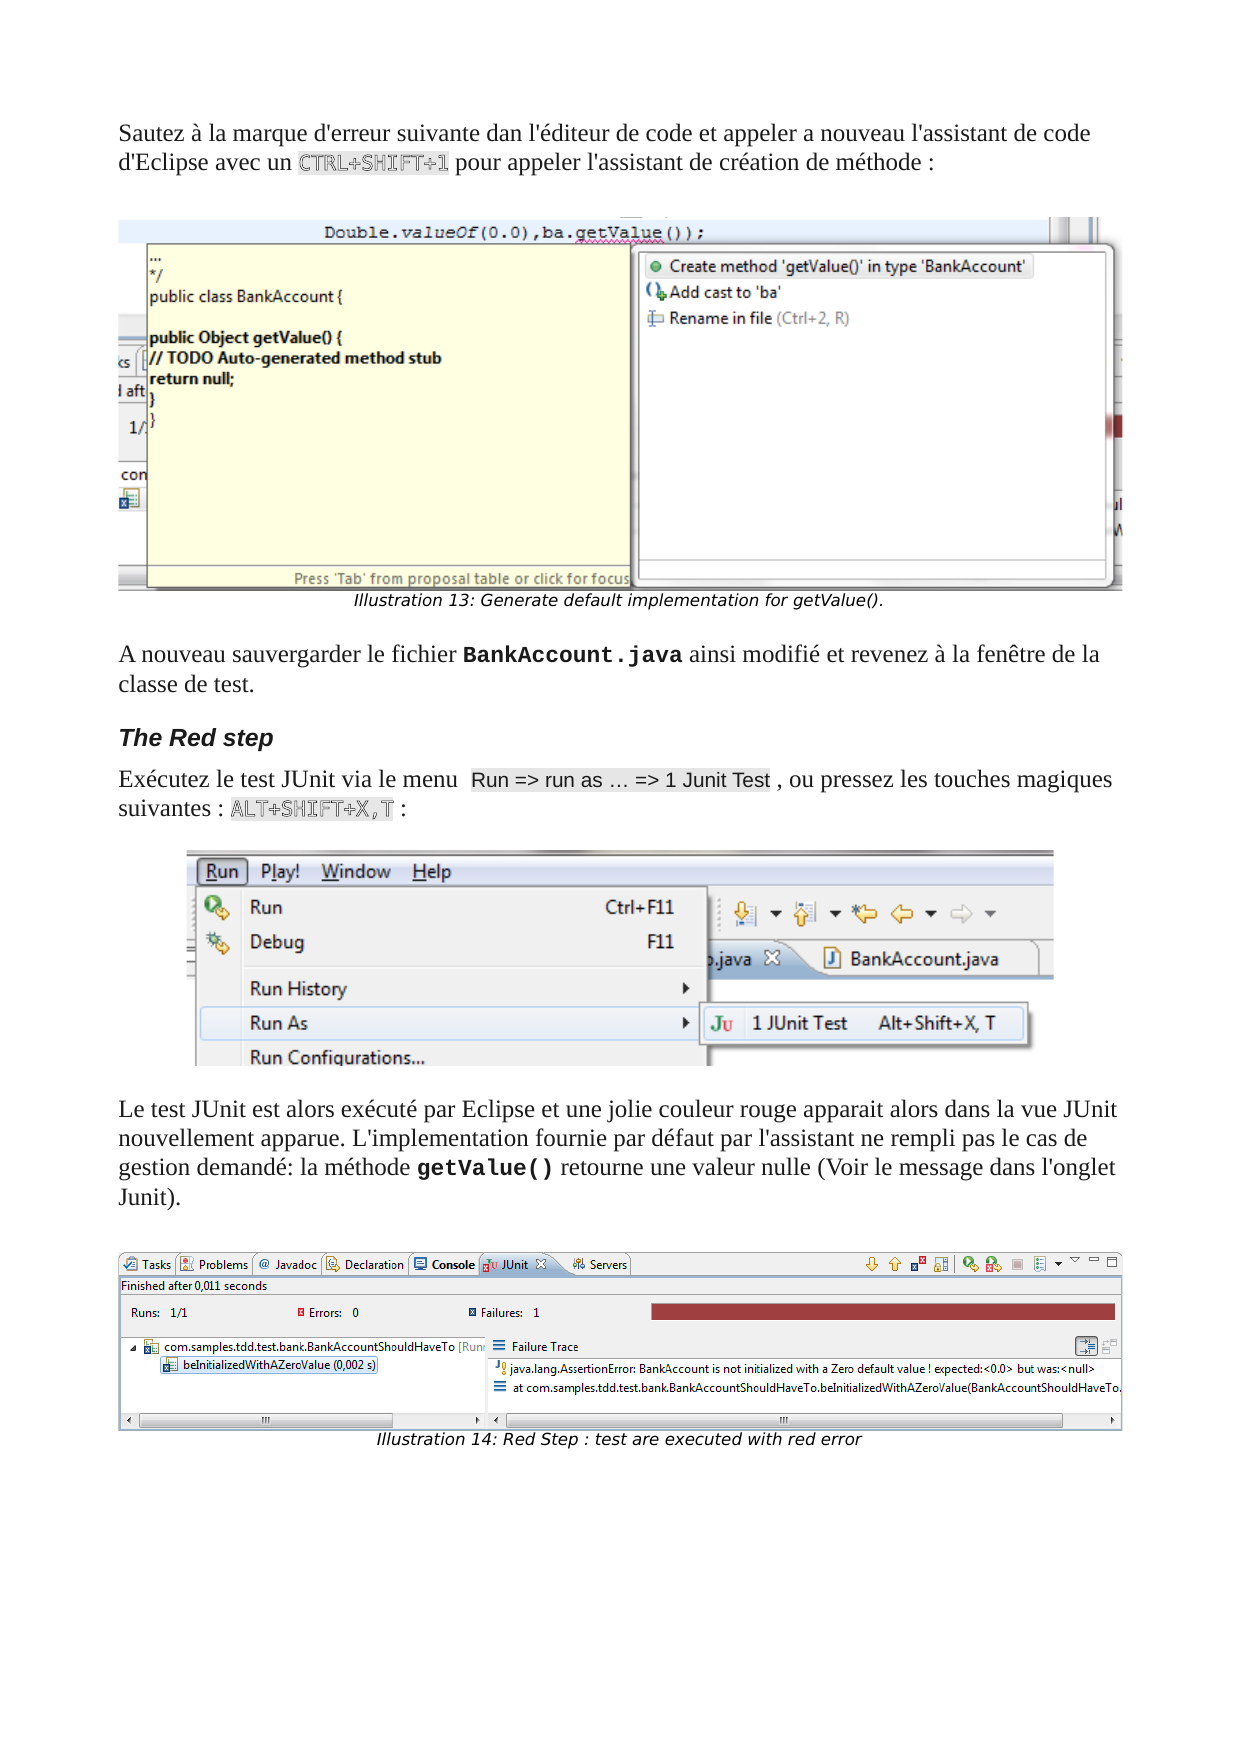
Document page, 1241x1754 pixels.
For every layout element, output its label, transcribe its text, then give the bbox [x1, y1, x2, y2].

text Exécutez le test JUnit via le menu Run => run as … => 1 Junit Test , ou pressez les touches magiques suivantes : ALT+SHIFT+X,T : [118, 764, 1122, 821]
text Illustration 14: Red Step : test are executed with red error [118, 1431, 1122, 1449]
text Illustration 13: Generate default implementation for getValue(). [118, 591, 1122, 610]
text Le test JUnit est alors exécuté par Eclipse et une jolie couleur rouge apparait alors dans la vue JUnit nouvellement apparue. L'implementation fournie par défaut par l'assistant ne rempli pas le cas de gestion demandé: la méthode getValue() retourne une valeur nulle (Voir le message dans l'onglet Junit). [118, 1094, 1122, 1211]
picture [186, 850, 1054, 1066]
text A nouveau sauvergarder le fichier BankAccount.java ainsi modifié et revenez à la fenêtre de la classe de test. [118, 639, 1122, 698]
picture [118, 217, 1123, 591]
text Sautez à la marque d'erreur suivante dan l'éditeur de code et appeler a nouveau l'assistant de code d'Eclipse avec un CTRL+SHIFT+1 pour appeler l'assistant de création de méthode : [118, 118, 1122, 176]
subtitle The Red step [118, 723, 1122, 751]
picture [118, 1252, 1123, 1431]
